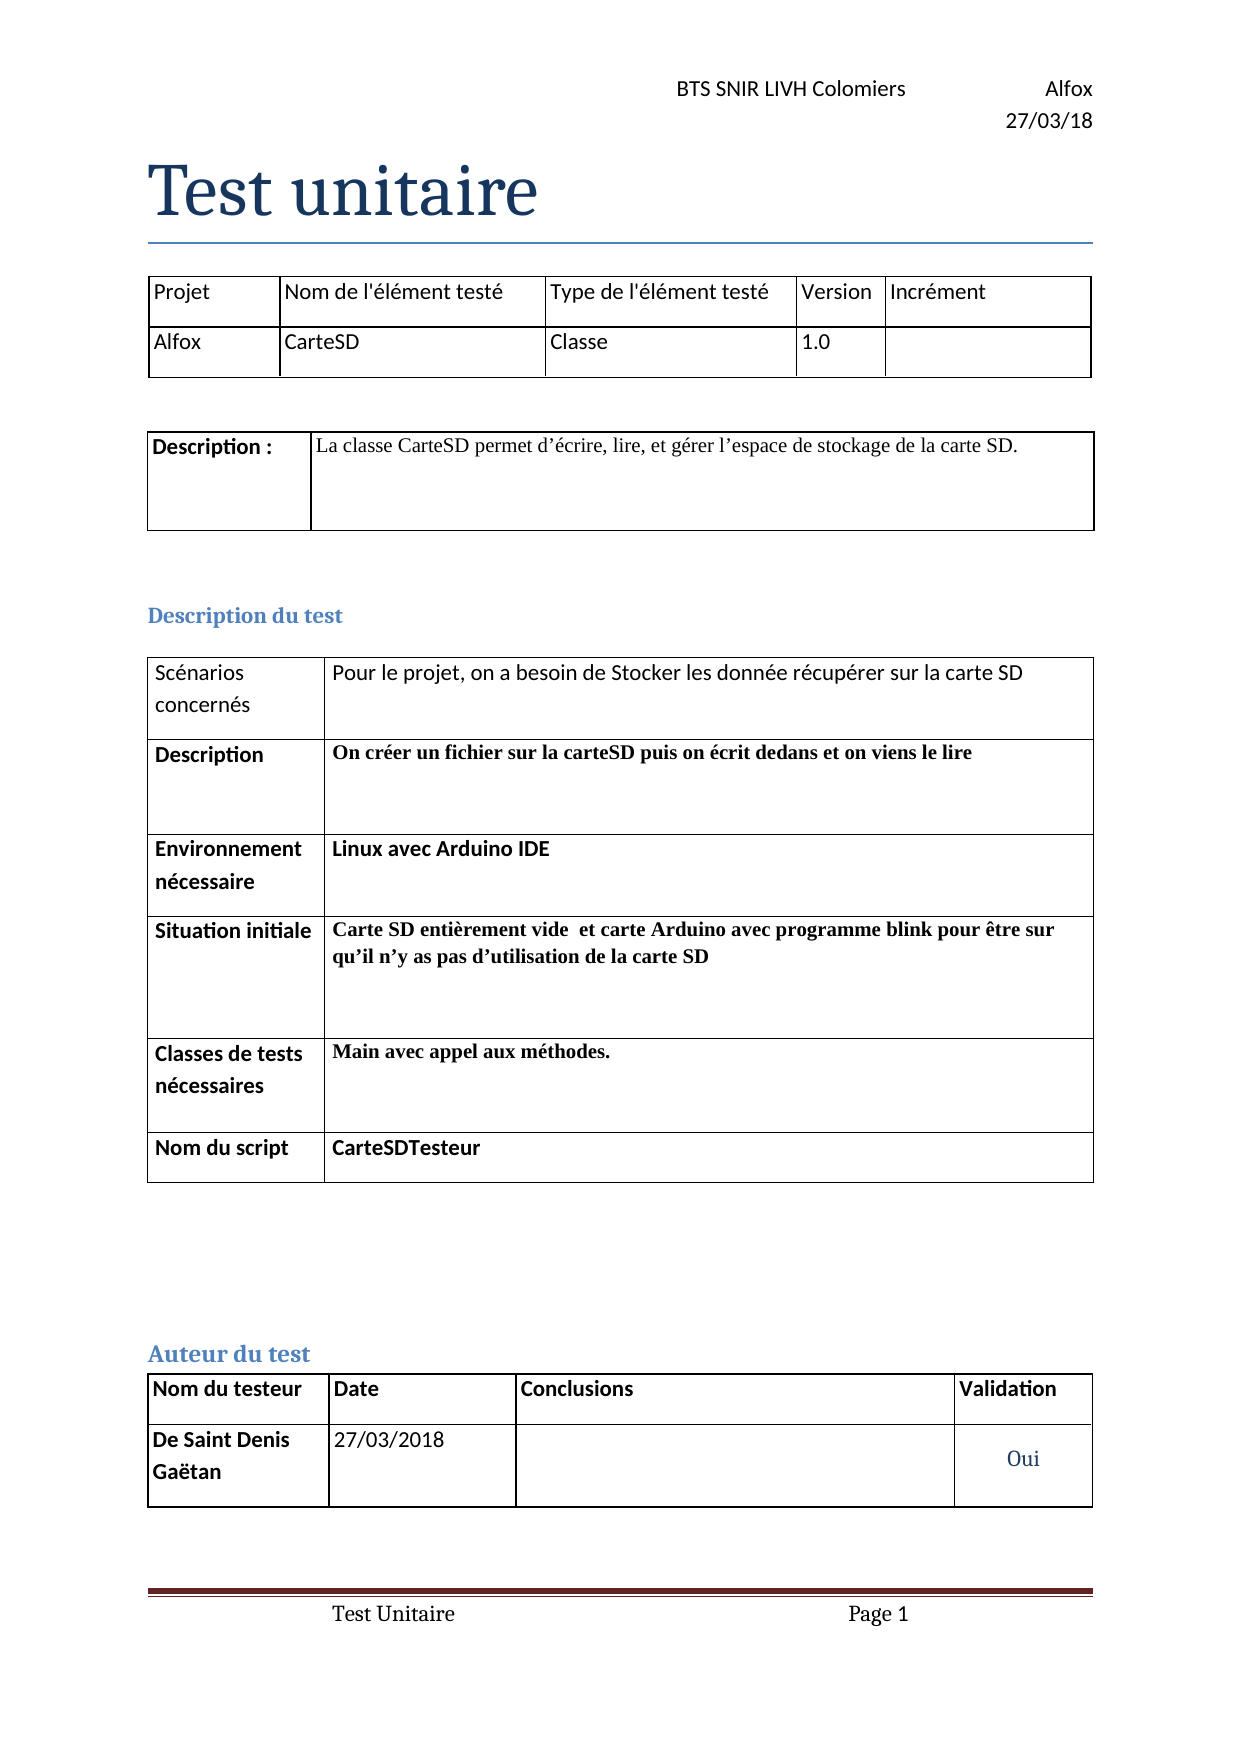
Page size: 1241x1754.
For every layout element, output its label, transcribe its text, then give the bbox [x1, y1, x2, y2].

table_cell Classes de tests nécessaires [148, 1039, 324, 1132]
subtitle Auteur du test [148, 1340, 1093, 1369]
subtitle Test unitaire [148, 148, 1093, 242]
table_header Version [797, 277, 885, 326]
table_header Date [330, 1375, 515, 1423]
table_header Nom de l'élément testé [281, 277, 545, 326]
table_cell Carte SD entièrement vide et carte Arduino avec programme blink pour être sur qu’il n’y as pas d’utilisation de la carte SD [325, 917, 1093, 1038]
table_cell De Saint Denis Gaëtan [149, 1425, 328, 1506]
table_cell Situation initiale [148, 917, 324, 1038]
table_cell Description [148, 740, 324, 833]
table_header La classe CarteSD permet d’écrire, lire, et gérer l’espace de stockage de la carte SD. [312, 433, 1093, 530]
table_header Conclusions [517, 1375, 954, 1423]
table_cell Classe [546, 328, 796, 376]
table_cell 1.0 [797, 328, 885, 376]
table_header Validation [955, 1375, 1092, 1423]
table_header Type de l'élément testé [546, 277, 796, 326]
table_cell Nom du script [148, 1133, 324, 1182]
table_cell [886, 328, 1090, 376]
table_cell Main avec appel aux méthodes. [325, 1039, 1093, 1132]
table_header Incrément [886, 277, 1090, 326]
table_header Projet [150, 277, 279, 326]
table_cell Environnement nécessaire [148, 835, 324, 916]
table_cell 27/03/2018 [330, 1425, 515, 1506]
table_cell Linux avec Arduino IDE [325, 835, 1093, 916]
subtitle Description du test [148, 603, 1093, 629]
table_cell On créer un fichier sur la carteSD puis on écrit dedans et on viens le lire [325, 740, 1093, 833]
table_cell CarteSD [281, 328, 545, 376]
table_header Description : [148, 433, 310, 530]
table_header Scénarios concernés [148, 658, 324, 739]
table_header Nom du testeur [149, 1375, 328, 1423]
table_cell [517, 1425, 954, 1506]
table_cell CarteSDTesteur [325, 1133, 1093, 1182]
table_cell Oui [955, 1424, 1092, 1506]
table_header Pour le projet, on a besoin de Stocker les donnée récupérer sur la carte SD [325, 658, 1093, 739]
table_cell Alfox [150, 328, 279, 376]
